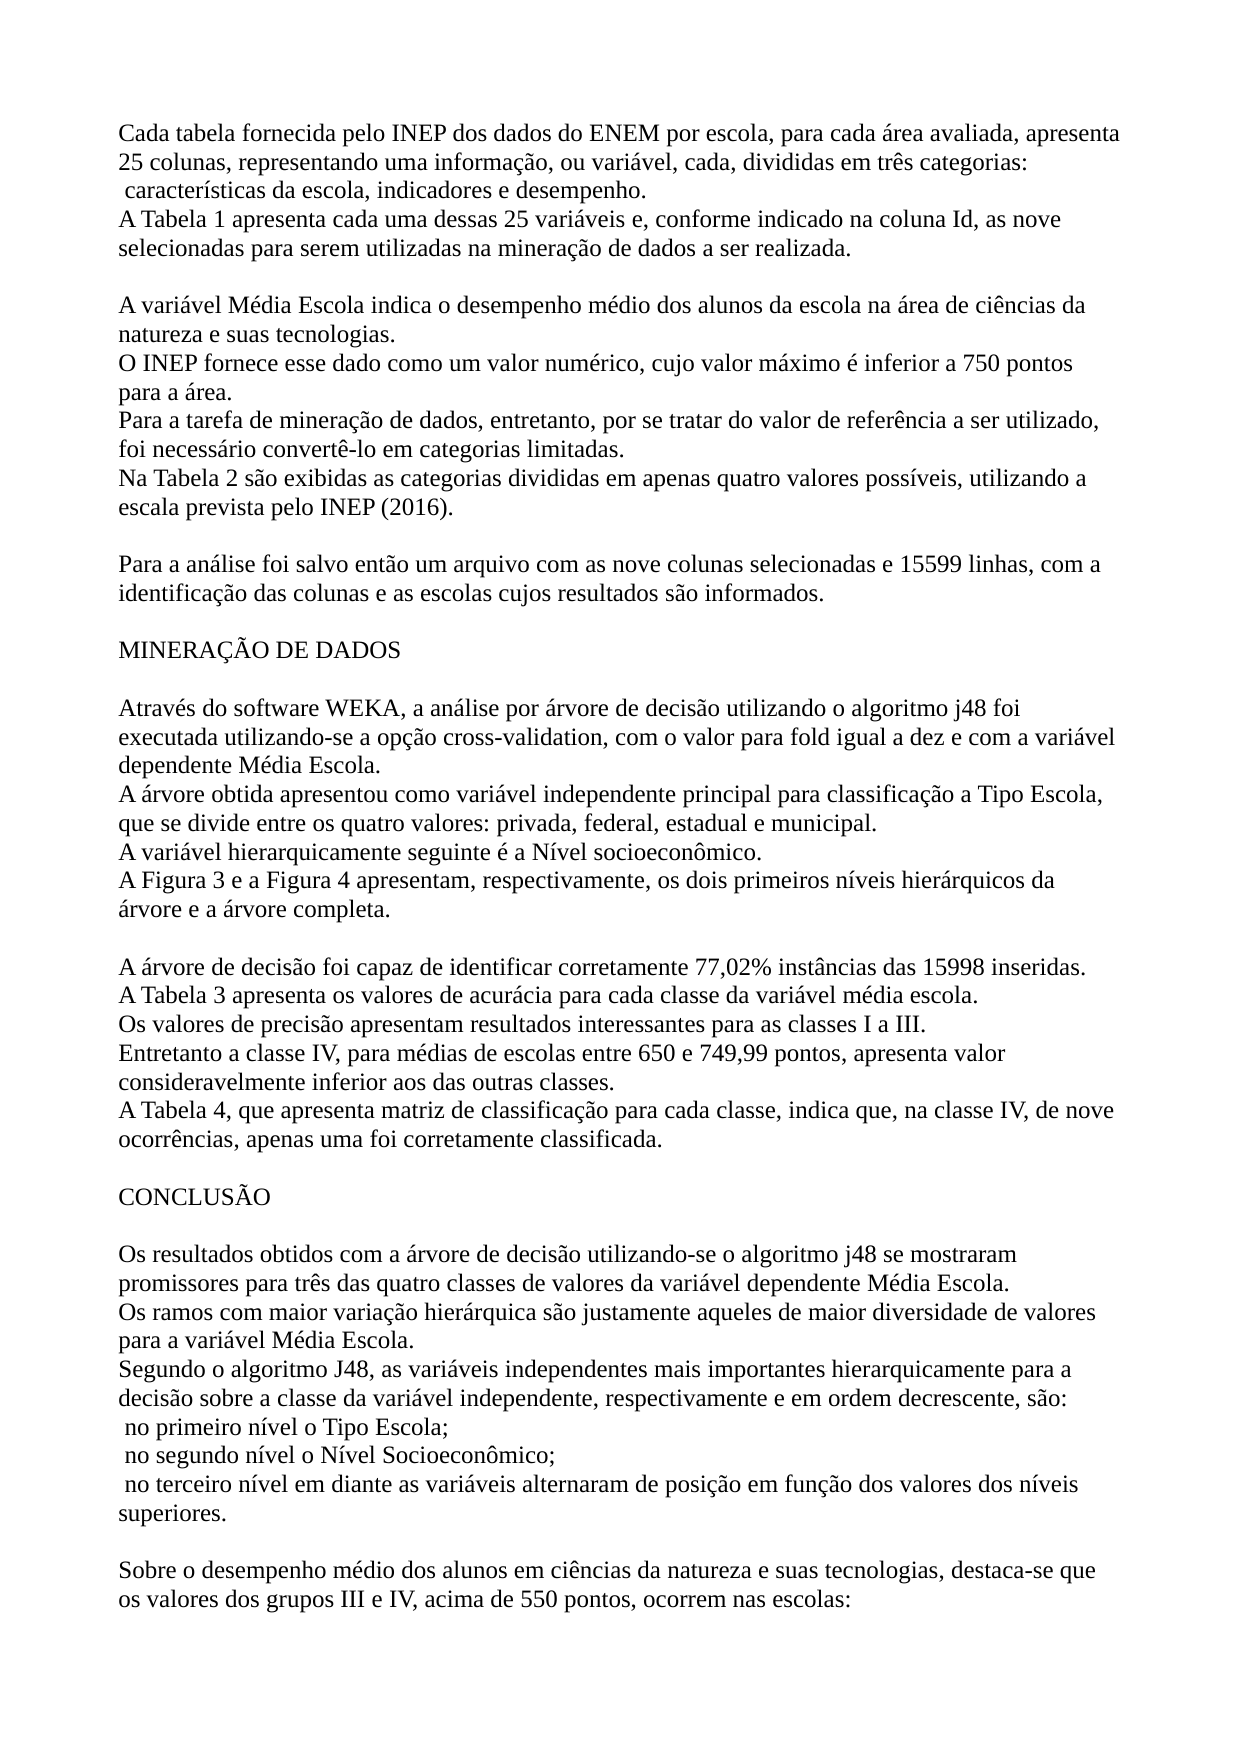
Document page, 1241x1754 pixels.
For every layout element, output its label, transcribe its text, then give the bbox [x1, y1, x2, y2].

text A Tabela 3 apresenta os valores de acurácia para cada classe da variável média escola. [118, 981, 1122, 1009]
text Sobre o desempenho médio dos alunos em ciências da natureza e suas tecnologias, destaca-se que os valores dos grupos III e IV, acima de 550 pontos, ocorrem nas escolas: [118, 1556, 1122, 1613]
text Segundo o algoritmo J48, as variáveis independentes mais importantes hierarquicamente para a decisão sobre a classe da variável independente, respectivamente e em ordem decrescente, são: [118, 1354, 1122, 1412]
text no primeiro nível o Tipo Escola; [118, 1412, 1122, 1441]
text A Tabela 1 apresenta cada uma dessas 25 variáveis e, conforme indicado na coluna Id, as nove selecionadas para serem utilizadas na mineração de dados a ser realizada. [118, 204, 1122, 262]
text no segundo nível o Nível Socioeconômico; [118, 1441, 1122, 1469]
text A variável hierarquicamente seguinte é a Nível socioeconômico. [118, 837, 1122, 866]
text O INEP fornece esse dado como um valor numérico, cujo valor máximo é inferior a 750 pontos para a área. [118, 348, 1122, 406]
text Na Tabela 2 são exibidas as categorias divididas em apenas quatro valores possíveis, utilizando a escala prevista pelo INEP (2016). [118, 463, 1122, 521]
text A Tabela 4, que apresenta matriz de classificação para cada classe, indica que, na classe IV, de nove ocorrências, apenas uma foi corretamente classificada. [118, 1096, 1122, 1153]
text Através do software WEKA, a análise por árvore de decisão utilizando o algoritmo j48 foi executada utilizando-se a opção cross-validation, com o valor para fold igual a dez e com a variável dependente Média Escola. [118, 693, 1122, 779]
text Para a tarefa de mineração de dados, entretanto, por se tratar do valor de referência a ser utilizado, foi necessário convertê-lo em categorias limitadas. [118, 406, 1122, 463]
text CONCLUSÃO [118, 1182, 1122, 1211]
text MINERAÇÃO DE DADOS [118, 636, 1122, 664]
text A árvore de decisão foi capaz de identificar corretamente 77,02% instâncias das 15998 inseridas. [118, 952, 1122, 981]
text no terceiro nível em diante as variáveis alternaram de posição em função dos valores dos níveis superiores. [118, 1469, 1122, 1527]
text Para a análise foi salvo então um arquivo com as nove colunas selecionadas e 15599 linhas, com a identificação das colunas e as escolas cujos resultados são informados. [118, 549, 1122, 607]
text características da escola, indicadores e desempenho. [118, 176, 1122, 204]
text A variável Média Escola indica o desempenho médio dos alunos da escola na área de ciências da natureza e suas tecnologias. [118, 291, 1122, 348]
text A árvore obtida apresentou como variável independente principal para classificação a Tipo Escola, que se divide entre os quatro valores: privada, federal, estadual e municipal. [118, 779, 1122, 837]
text Entretanto a classe IV, para médias de escolas entre 650 e 749,99 pontos, apresenta valor consideravelmente inferior aos das outras classes. [118, 1038, 1122, 1096]
text Os resultados obtidos com a árvore de decisão utilizando-se o algoritmo j48 se mostraram promissores para três das quatro classes de valores da variável dependente Média Escola. [118, 1239, 1122, 1297]
text Os ramos com maior variação hierárquica são justamente aqueles de maior diversidade de valores para a variável Média Escola. [118, 1297, 1122, 1354]
text A Figura 3 e a Figura 4 apresentam, respectivamente, os dois primeiros níveis hierárquicos da árvore e a árvore completa. [118, 866, 1122, 923]
text Os valores de precisão apresentam resultados interessantes para as classes I a III. [118, 1009, 1122, 1038]
text Cada tabela fornecida pelo INEP dos dados do ENEM por escola, para cada área avaliada, apresenta 25 colunas, representando uma informação, ou variável, cada, divididas em três categorias: [118, 118, 1122, 176]
